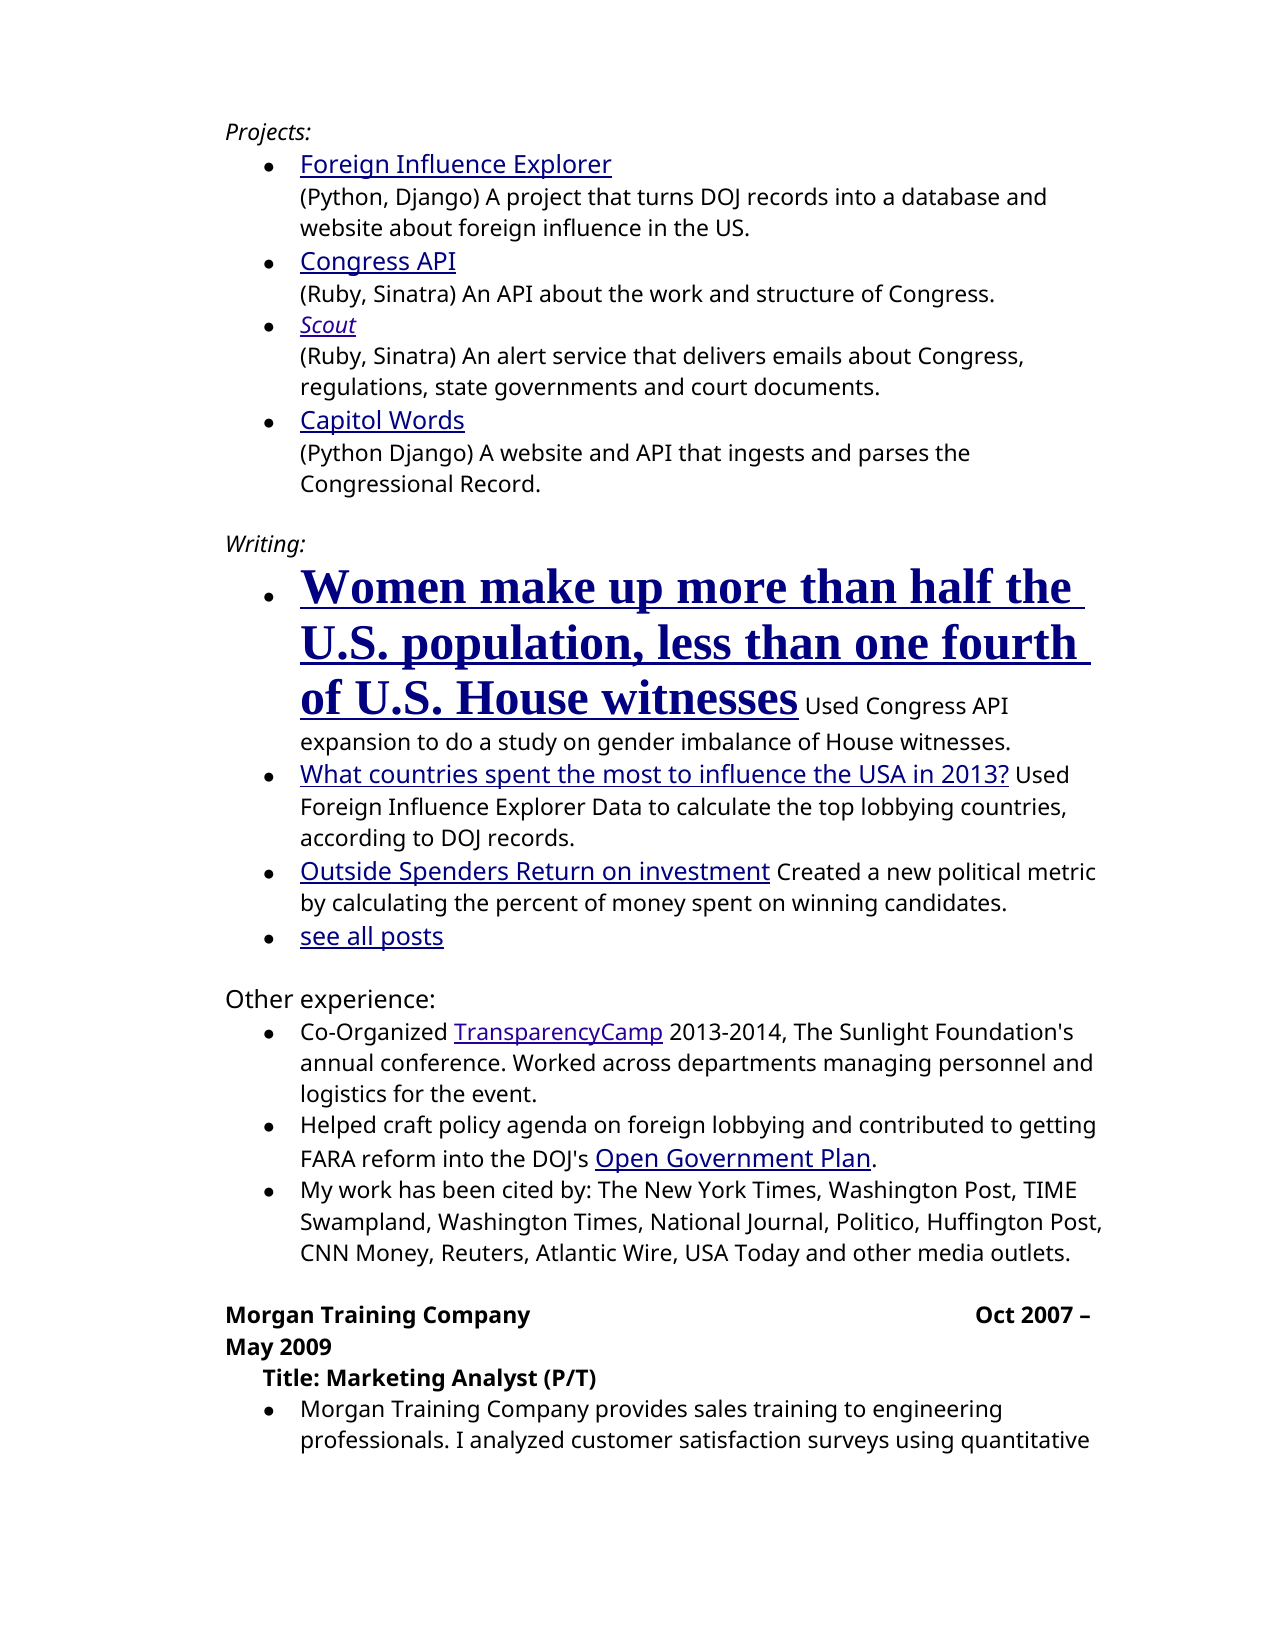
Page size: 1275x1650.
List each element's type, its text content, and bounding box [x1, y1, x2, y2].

list Morgan Training Company provides sales training to engineering professionals. I analyzed customer satisfaction surveys using quantitative [262, 1393, 1125, 1456]
list Congress API (Ruby, Sinatra) An API about the work and structure of Congress. [262, 243, 1125, 309]
list Scout (Ruby, Sinatra) An alert service that delivers emails about Congress, regulations, state governments and court documents. [262, 309, 1125, 403]
list Projects: [187, 116, 1125, 147]
list Writing: [187, 528, 1125, 559]
list Co-Organized TransparencyCamp 2013-2014, The Sunlight Foundation's annual conference. Worked across departments managing personnel and logistics for the event. [262, 1015, 1125, 1109]
text Title: Marketing Analyst (P/T) [225, 1362, 1125, 1393]
list see all posts [262, 918, 1125, 953]
subtitle Women make up more than half the U.S. population, less than one fourth of U.S. House witnesses Used Congress API expansion to do a study on gender imbalance of House witnesses. [262, 559, 1125, 757]
list What countries spent the most to influence the USA in 2013? Used Foreign Influence Explorer Data to calculate the top lobbying countries, according to DOJ records. [262, 757, 1125, 853]
list Outside Spenders Return on investment Created a new political metric by calculating the percent of money spent on winning candidates. [262, 853, 1125, 918]
text Morgan Training Company Oct 2007 – May 2009 [225, 1299, 1125, 1362]
list Helped craft policy agenda on foreign lobbying and contributed to getting FARA reform into the DOJ's Open Government Plan. [262, 1109, 1125, 1174]
list Capitol Words (Python Django) A website and API that ingests and parses the Congressional Record. [262, 403, 1125, 499]
list My work has been cited by: The New York Times, Washington Post, TIME Swampland, Washington Times, National Journal, Politico, Huffington Post, CNN Money, Reuters, Atlantic Wire, USA Today and other media outlets. [262, 1174, 1125, 1268]
list Other experience: [187, 981, 1125, 1015]
list Foreign Influence Explorer (Python, Django) A project that turns DOJ records into a database and website about foreign influence in the US. [262, 147, 1125, 243]
